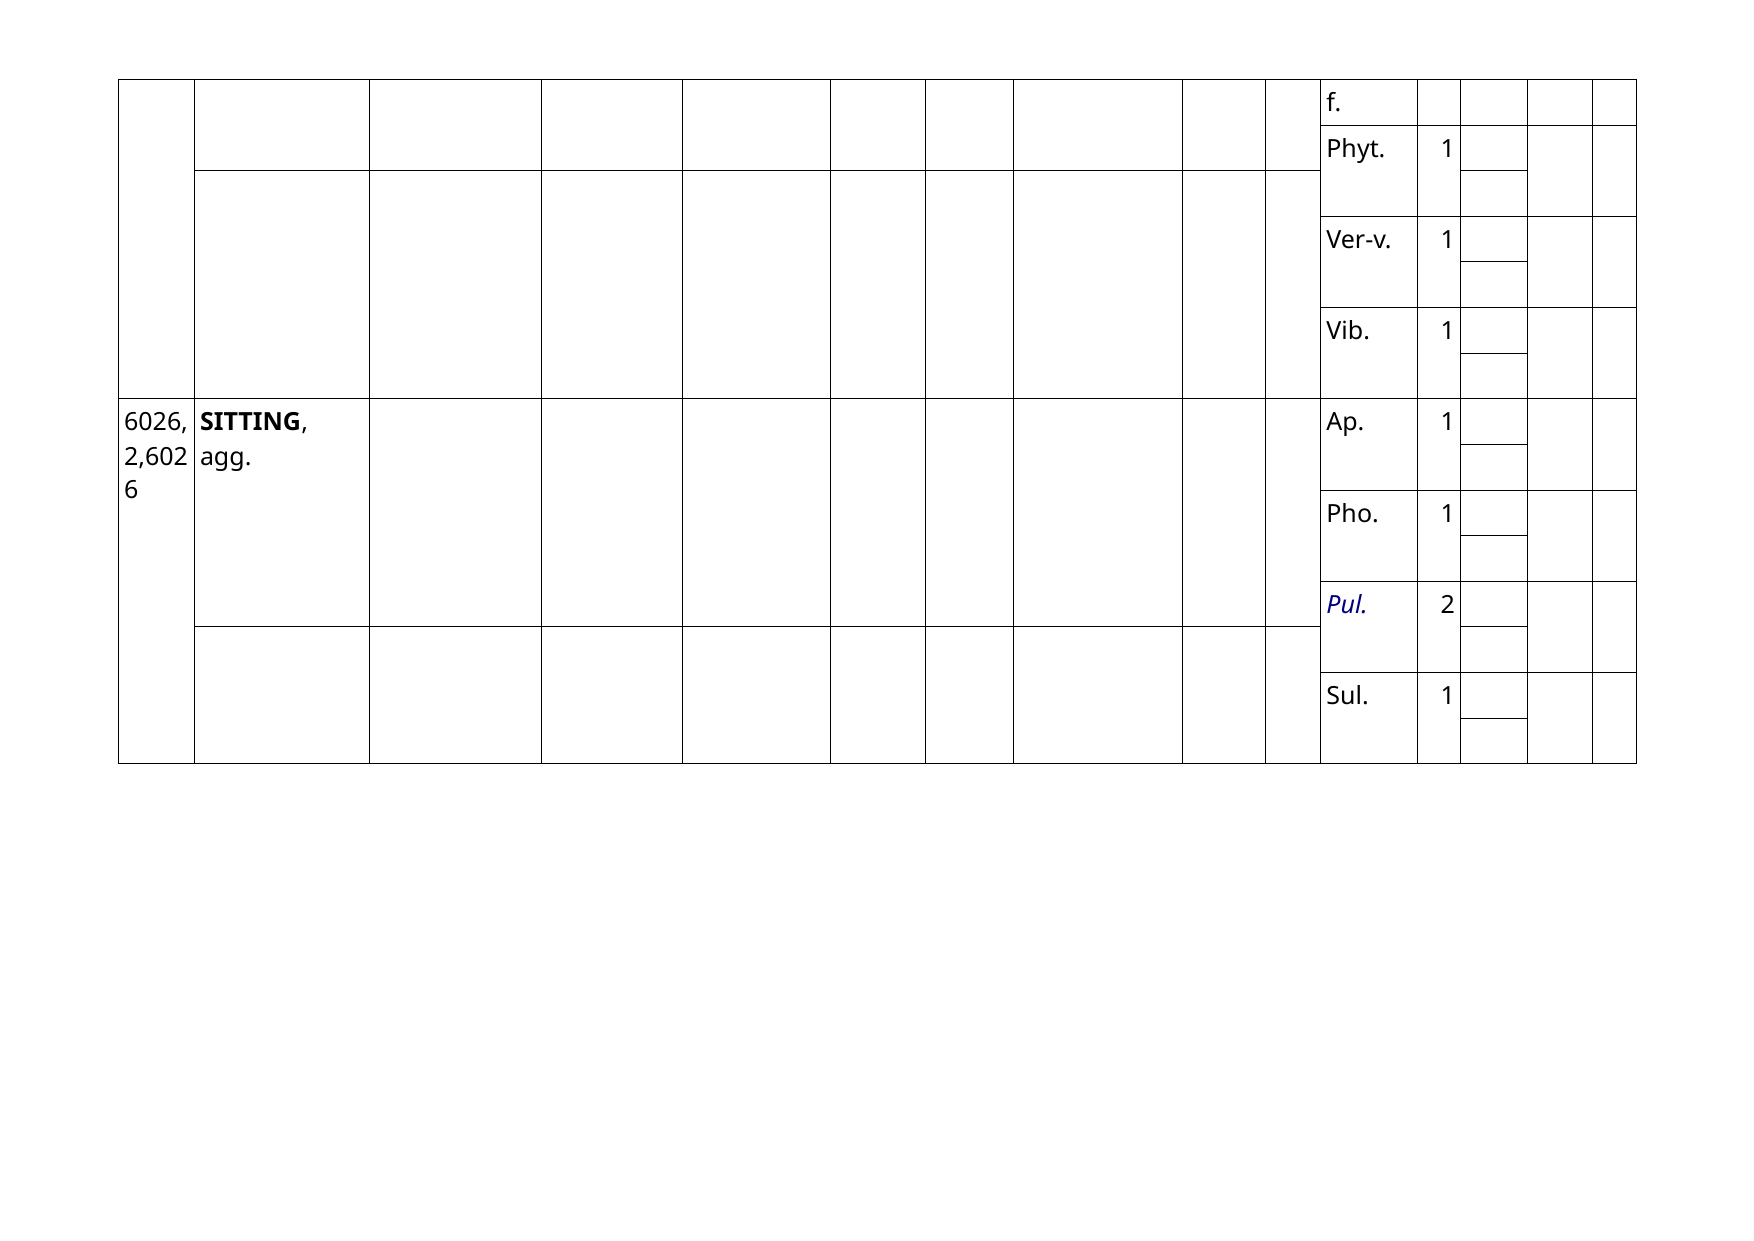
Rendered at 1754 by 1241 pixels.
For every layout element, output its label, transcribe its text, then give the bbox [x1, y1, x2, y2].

table_cell [831, 399, 925, 626]
table_cell [1528, 308, 1592, 398]
table_cell Vib. [1321, 308, 1417, 398]
table_cell [1461, 171, 1527, 216]
table_cell Phyt. [1321, 126, 1417, 216]
table_cell [1461, 308, 1527, 353]
table_cell [926, 627, 1013, 763]
table_cell Sul. [1321, 673, 1417, 763]
table_cell [1461, 399, 1527, 444]
table_cell [370, 399, 541, 626]
table_cell 1 [1418, 673, 1460, 763]
table_cell [1418, 80, 1460, 124]
table_cell [370, 80, 541, 170]
table_cell [1593, 582, 1636, 672]
table_cell [926, 80, 1013, 170]
table_cell [1593, 80, 1636, 124]
table_cell [1461, 217, 1527, 261]
table_cell Pho. [1321, 491, 1417, 581]
table_cell Ver-v. [1321, 217, 1417, 307]
table_cell [1461, 354, 1527, 398]
table_cell [1014, 627, 1182, 763]
table_cell [1528, 126, 1592, 216]
table_cell 1 [1418, 308, 1460, 398]
table_cell [1461, 582, 1527, 626]
table_cell [370, 627, 541, 763]
table_cell [1528, 399, 1592, 489]
table_cell [542, 399, 682, 626]
table_cell [1461, 491, 1527, 535]
table_cell [119, 80, 194, 398]
table_cell f. [1321, 80, 1417, 124]
table_cell [1461, 719, 1527, 763]
table_cell 2 [1418, 582, 1460, 672]
table_cell Ap. [1321, 399, 1417, 489]
table_cell [1014, 80, 1182, 170]
table_cell [1183, 399, 1265, 626]
table_cell [1593, 673, 1636, 763]
table_cell [1014, 171, 1182, 398]
table_cell [1461, 627, 1527, 672]
table_cell [370, 171, 541, 398]
table_cell [195, 171, 369, 398]
table_cell [1593, 308, 1636, 398]
table_cell [831, 80, 925, 170]
table_cell [926, 171, 1013, 398]
table_cell [1461, 445, 1527, 489]
table_cell [1266, 399, 1320, 626]
table_cell [1528, 673, 1592, 763]
table_cell [195, 80, 369, 170]
table_cell [1593, 126, 1636, 216]
table_cell [195, 627, 369, 763]
table_cell 1 [1418, 491, 1460, 581]
table_cell 1 [1418, 217, 1460, 307]
table_cell [1461, 673, 1527, 718]
table_cell [831, 171, 925, 398]
table_cell [1461, 126, 1527, 170]
table_cell [542, 171, 682, 398]
table_cell [926, 399, 1013, 626]
table_cell sitting, agg. [195, 399, 369, 626]
table_cell [1593, 217, 1636, 307]
table_cell Pul. [1321, 582, 1417, 672]
table_cell [1528, 80, 1592, 124]
table_cell 6026,2,6026 [119, 399, 194, 763]
table_cell [1461, 80, 1527, 124]
table_cell [1014, 399, 1182, 626]
table_cell [1593, 399, 1636, 489]
table_cell [831, 627, 925, 763]
table_cell [1528, 582, 1592, 672]
table_cell 1 [1418, 126, 1460, 216]
table_cell [1528, 217, 1592, 307]
table_cell 1 [1418, 399, 1460, 489]
table_cell [1266, 171, 1320, 398]
table_cell [683, 627, 830, 763]
table_cell [1266, 627, 1320, 763]
table_cell [1528, 491, 1592, 581]
table_cell [683, 171, 830, 398]
table_cell [683, 80, 830, 170]
table_cell [1183, 80, 1265, 170]
table_cell [1183, 171, 1265, 398]
table_cell [542, 627, 682, 763]
table_cell [1593, 491, 1636, 581]
table_cell [1183, 627, 1265, 763]
table_cell [683, 399, 830, 626]
table_cell [1461, 536, 1527, 581]
table_cell [542, 80, 682, 170]
table_cell [1266, 80, 1320, 170]
table_cell [1461, 262, 1527, 307]
